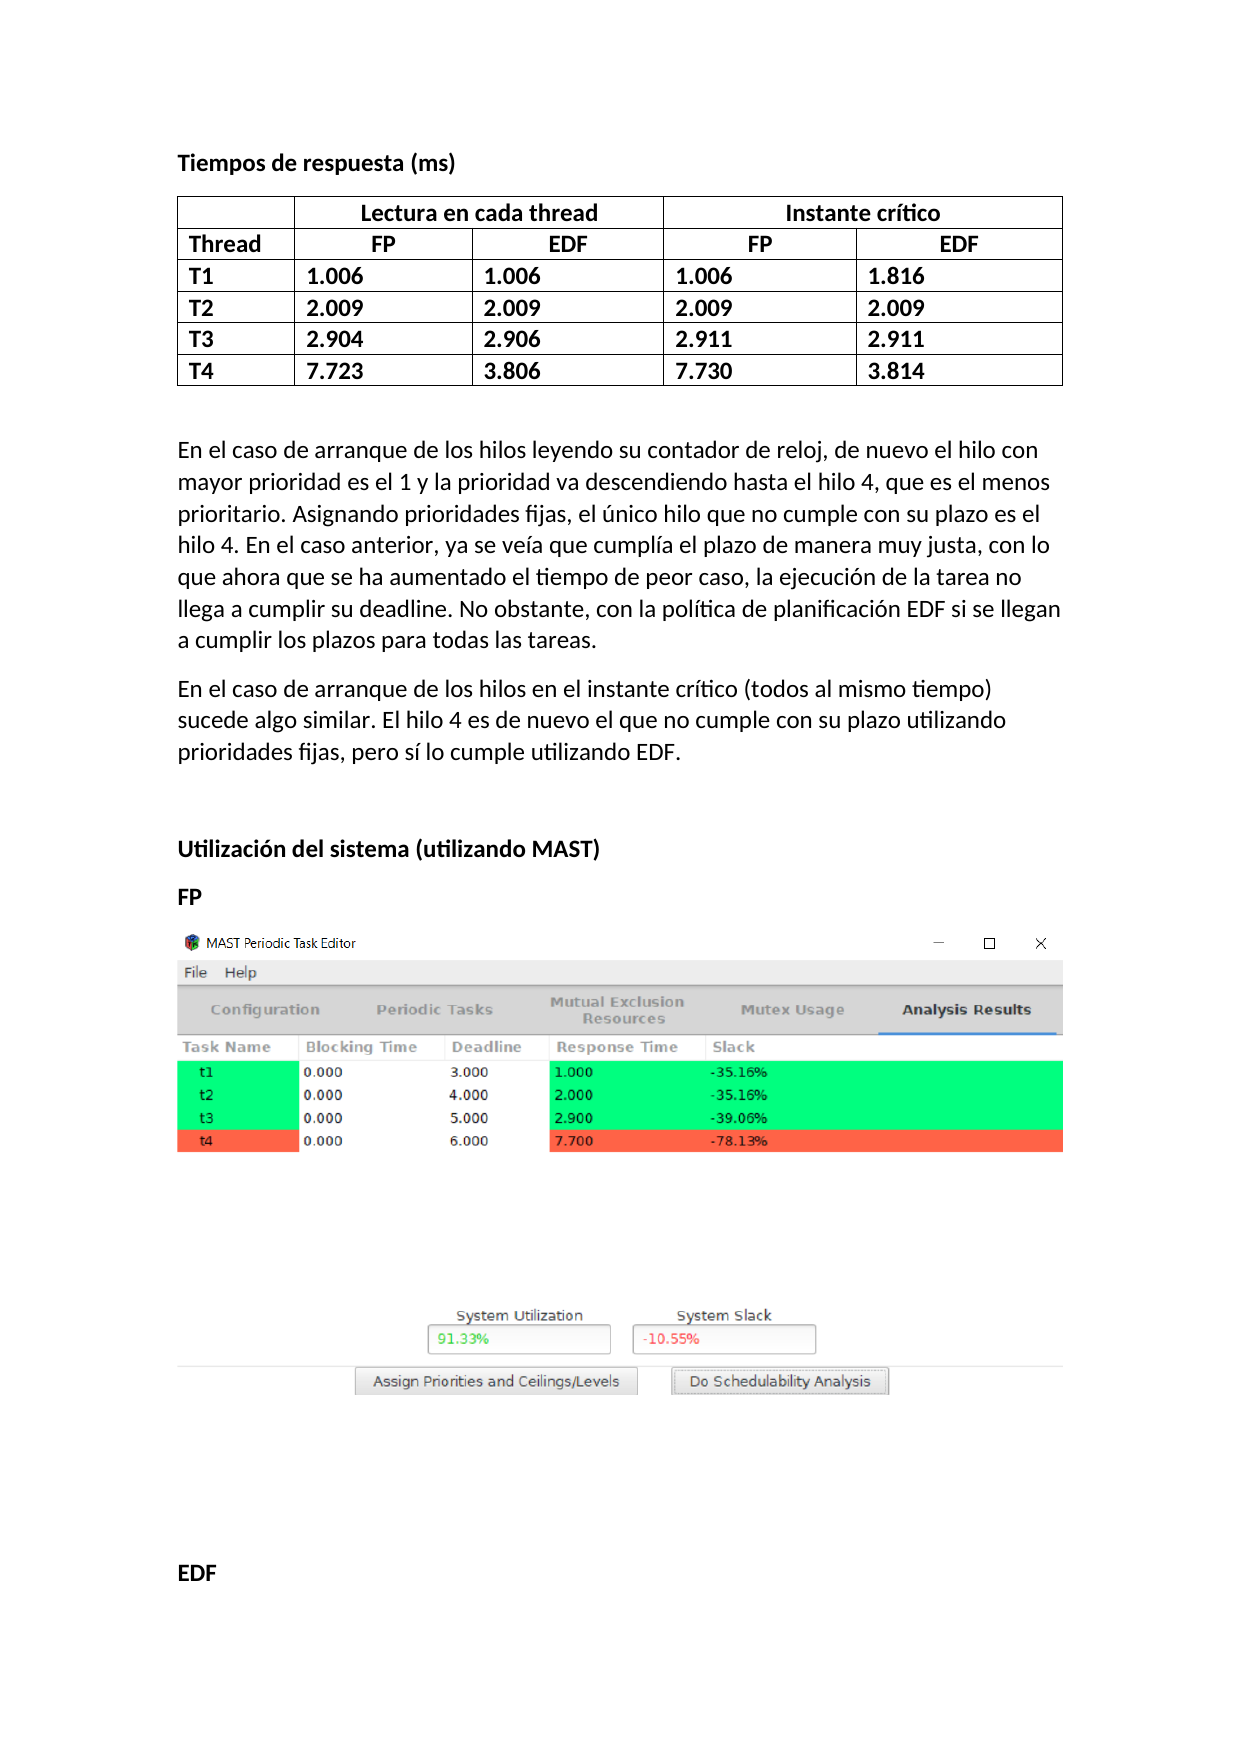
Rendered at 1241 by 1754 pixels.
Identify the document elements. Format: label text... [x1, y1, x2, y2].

table_cell 2.009 [857, 292, 1062, 322]
table_cell T1 [178, 260, 294, 291]
table_cell 2.009 [664, 292, 856, 322]
table_cell 2.911 [664, 323, 856, 354]
table_cell 2.906 [473, 323, 663, 354]
table_header Instante crítico [664, 197, 1062, 227]
table_cell 2.009 [295, 292, 472, 322]
table_cell 1.006 [664, 260, 856, 291]
table_cell FP [664, 229, 856, 259]
table_cell 2.911 [857, 323, 1062, 354]
text Tiempos de respuesta (ms) [177, 148, 1063, 178]
text EDF [177, 1557, 1063, 1588]
text En el caso de arranque de los hilos en el instante crítico (todos al mismo tiempo) sucede algo similar. El hilo 4 es de nuevo el que no cumple con su plazo utilizando prioridades fijas, pero sí lo cumple utilizando EDF. [177, 673, 1063, 767]
table_header Lectura en cada thread [295, 197, 663, 227]
table_cell 7.730 [664, 355, 856, 385]
text En el caso de arranque de los hilos leyendo su contador de reloj, de nuevo el hilo con mayor prioridad es el 1 y la prioridad va descendiendo hasta el hilo 4, que es el menos prioritario. Asignando prioridades fijas, el único hilo que no cumple con su plazo es el hilo 4. En el caso anterior, ya se veía que cumplía el plazo de manera muy justa, con lo que ahora que se ha aumentado el tiempo de peor caso, la ejecución de la tarea no llega a cumplir su deadline. No obstante, con la política de planificación EDF si se llegan a cumplir los plazos para todas las tareas. [177, 435, 1063, 655]
text FP [177, 881, 1063, 912]
table_cell FP [295, 229, 472, 259]
table_cell 3.814 [857, 355, 1062, 385]
table_cell EDF [473, 229, 663, 259]
text Utilización del sistema (utilizando MAST) [177, 833, 1063, 863]
table_cell 3.806 [473, 355, 663, 385]
table_cell 1.006 [295, 260, 472, 291]
table_cell T3 [178, 323, 294, 354]
table_cell 7.723 [295, 355, 472, 385]
table_header [178, 197, 294, 227]
table_cell 1.006 [473, 260, 663, 291]
table_cell Thread [178, 229, 294, 259]
table_cell T2 [178, 292, 294, 322]
table_cell 2.009 [473, 292, 663, 322]
table_cell 2.904 [295, 323, 472, 354]
table_cell T4 [178, 355, 294, 385]
table_cell EDF [857, 229, 1062, 259]
table_cell 1.816 [857, 260, 1062, 291]
